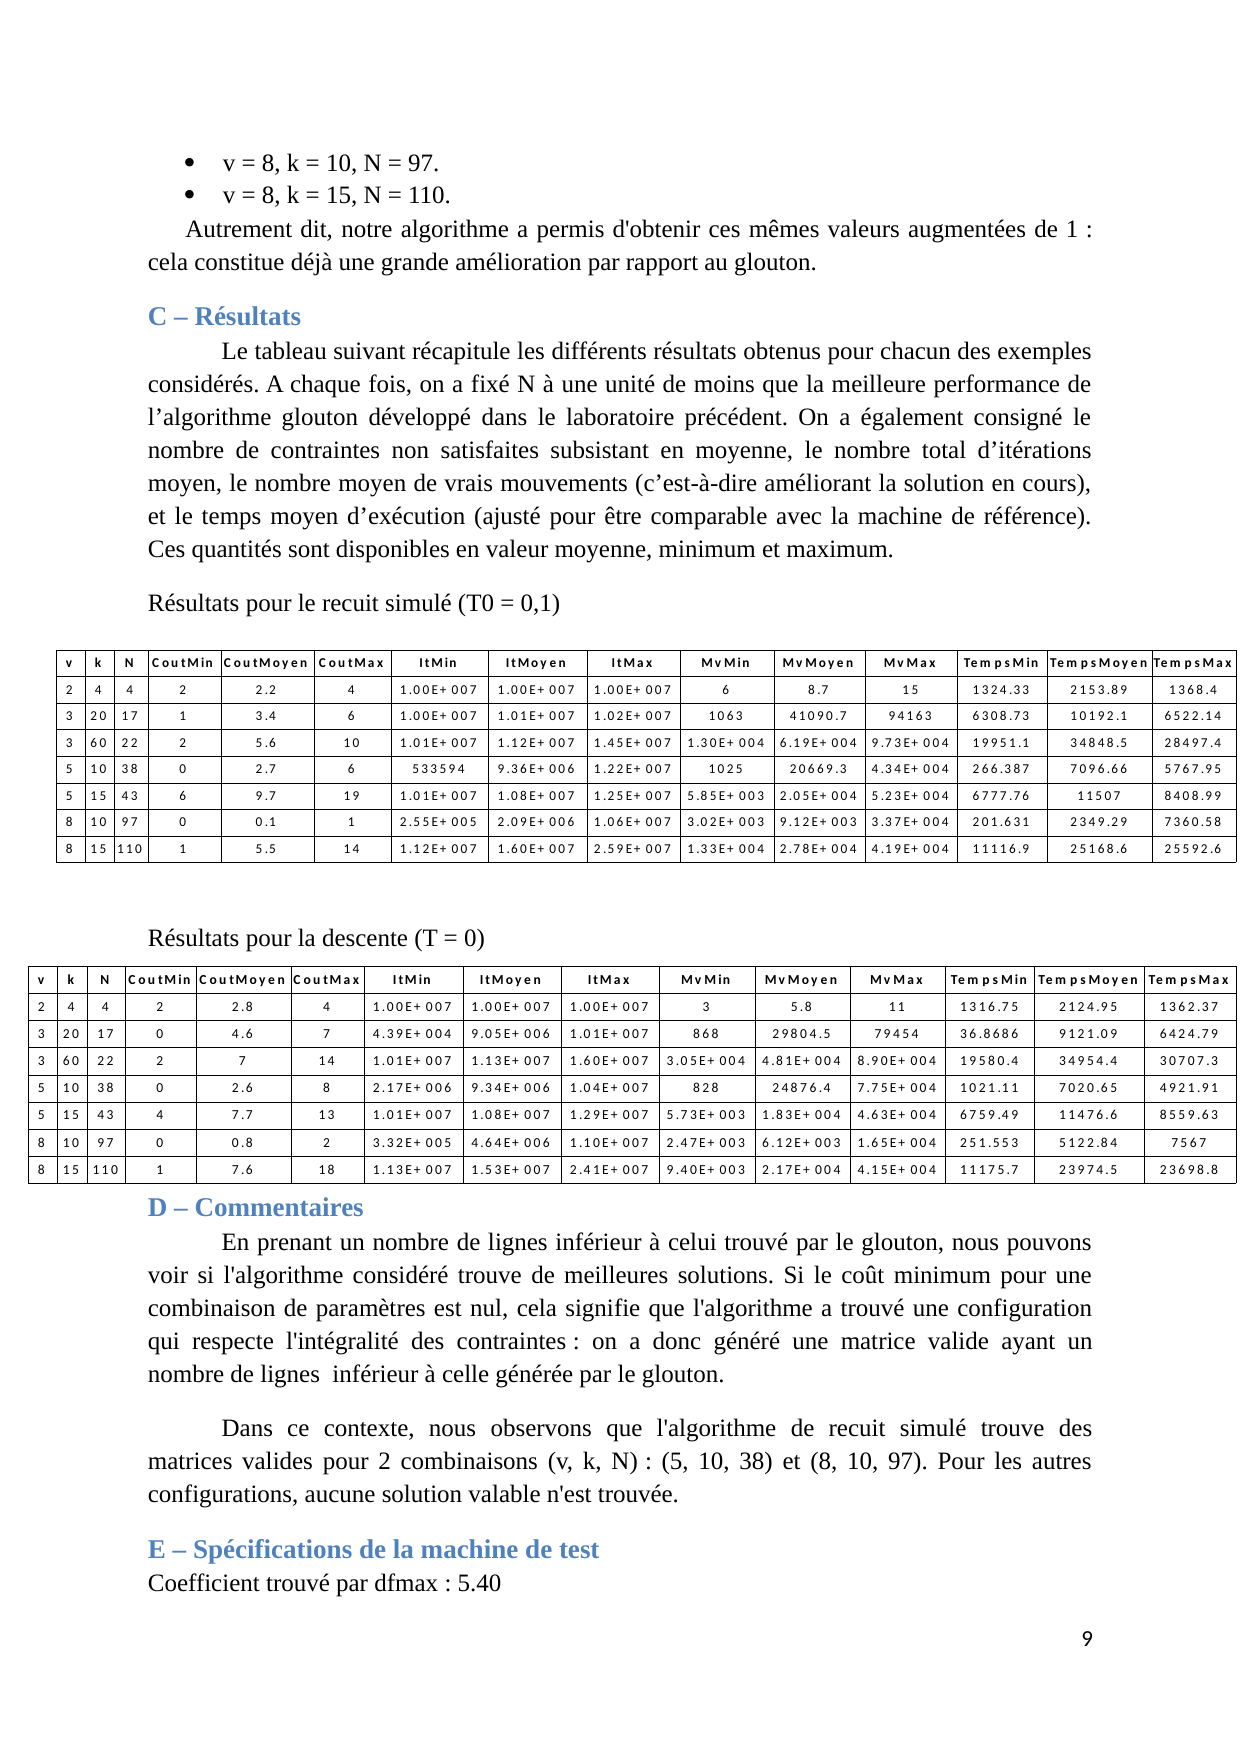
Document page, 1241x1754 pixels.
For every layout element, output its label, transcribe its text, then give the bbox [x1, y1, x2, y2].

text Résultats pour le recuit simulé (T0 = 0,1) [148, 588, 1093, 617]
subtitle C – Résultats [148, 301, 1093, 332]
list v = 8, k = 10, N = 97. [185, 148, 1093, 176]
subtitle D – Commentaires [148, 1184, 1093, 1222]
list Autrement dit, notre algorithme a permis d'obtenir ces mêmes valeurs augmentées de 1 : cela constitue déjà une grande amélioration par rapport au glouton. [148, 214, 1093, 275]
text Coefficient trouvé par dfmax : 5.40 [148, 1568, 1093, 1597]
text Résultats pour la descente (T = 0) [148, 923, 1093, 951]
text Dans ce contexte, nous observons que l'algorithme de recuit simulé trouve des matrices valides pour 2 combinaisons (v, k, N) : (5, 10, 38) et (8, 10, 97). Pour les autres configurations, aucune solution valable n'est trouvée. [148, 1413, 1093, 1508]
list v = 8, k = 15, N = 110. [185, 181, 1093, 209]
text En prenant un nombre de lignes inférieur à celui trouvé par le glouton, nous pouvons voir si l'algorithme considéré trouve de meilleures solutions. Si le coût minimum pour une combinaison de paramètres est nul, cela signifie que l'algorithme a trouvé une configuration qui respecte l'intégralité des contraintes : on a donc généré une matrice valide ayant un nombre de lignes inférieur à celle générée par le glouton. [148, 1227, 1093, 1388]
text Le tableau suivant récapitule les différents résultats obtenus pour chacun des exemples considérés. A chaque fois, on a fixé N à une unité de moins que la meilleure performance de l’algorithme glouton développé dans le laboratoire précédent. On a également consigné le nombre de contraintes non satisfaites subsistant en moyenne, le nombre total d’itérations moyen, le nombre moyen de vrais mouvements (c’est-à-dire améliorant la solution en cours), et le temps moyen d’exécution (ajusté pour être comparable avec la machine de référence). Ces quantités sont disponibles en valeur moyenne, minimum et maximum. [148, 336, 1093, 563]
subtitle E – Spécifications de la machine de test [148, 1533, 1093, 1564]
